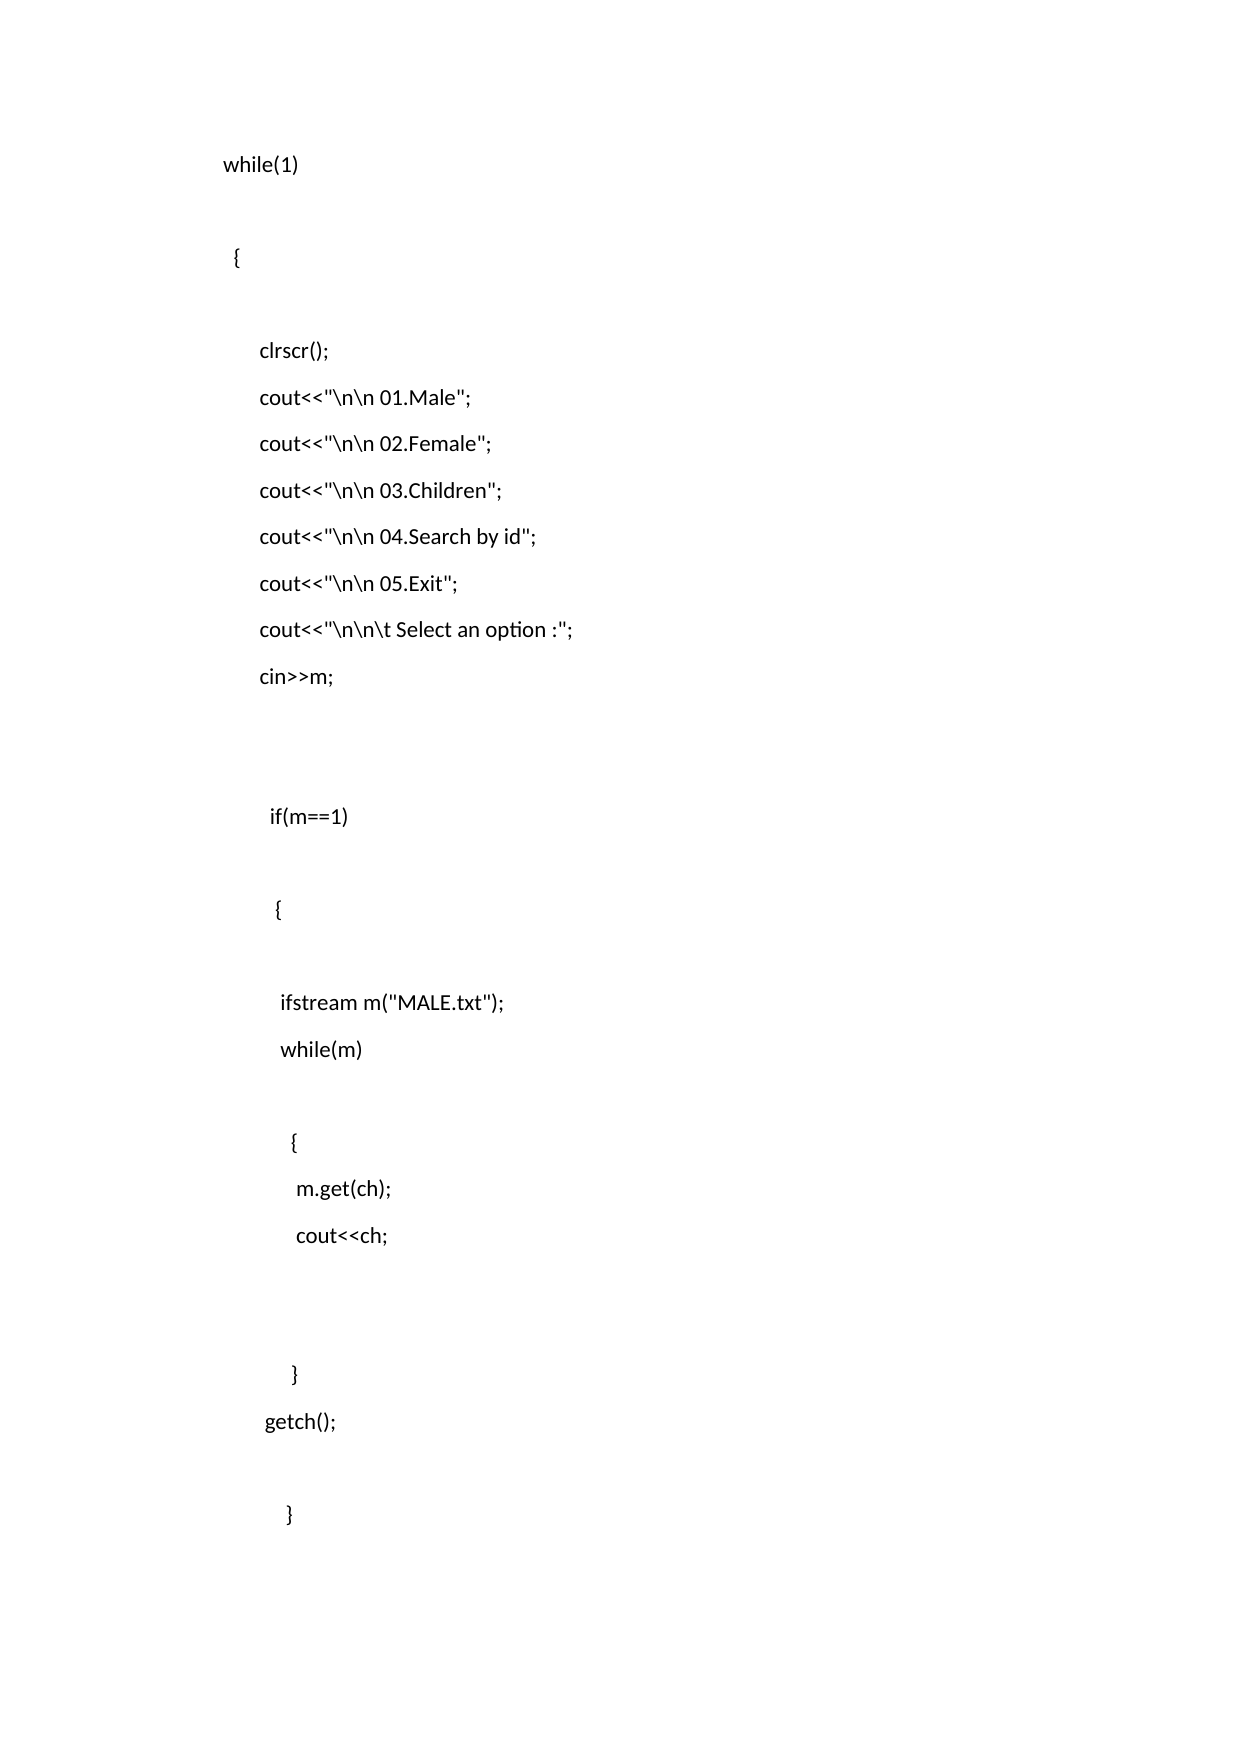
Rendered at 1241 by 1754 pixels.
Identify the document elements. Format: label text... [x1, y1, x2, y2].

text { [150, 243, 1090, 271]
text getch(); [150, 1407, 1090, 1435]
text } [150, 1361, 1090, 1389]
text cout<<ch; [150, 1221, 1090, 1249]
text while(m) [150, 1035, 1090, 1063]
text } [150, 1500, 1090, 1528]
text m.get(ch); [150, 1174, 1090, 1202]
text cout<<"\n\n 05.Exit"; [150, 569, 1090, 597]
text cout<<"\n\n\t Select an option :"; [150, 616, 1090, 644]
text while(1) [150, 150, 1090, 178]
text cin>>m; [150, 662, 1090, 690]
text { [150, 895, 1090, 923]
text cout<<"\n\n 02.Female"; [150, 429, 1090, 457]
text { [150, 1128, 1090, 1156]
text cout<<"\n\n 03.Children"; [150, 476, 1090, 504]
text clrscr(); [150, 336, 1090, 364]
text if(m==1) [150, 802, 1090, 830]
text cout<<"\n\n 01.Male"; [150, 383, 1090, 411]
text ifstream m("MALE.txt"); [150, 988, 1090, 1016]
text cout<<"\n\n 04.Search by id"; [150, 522, 1090, 551]
